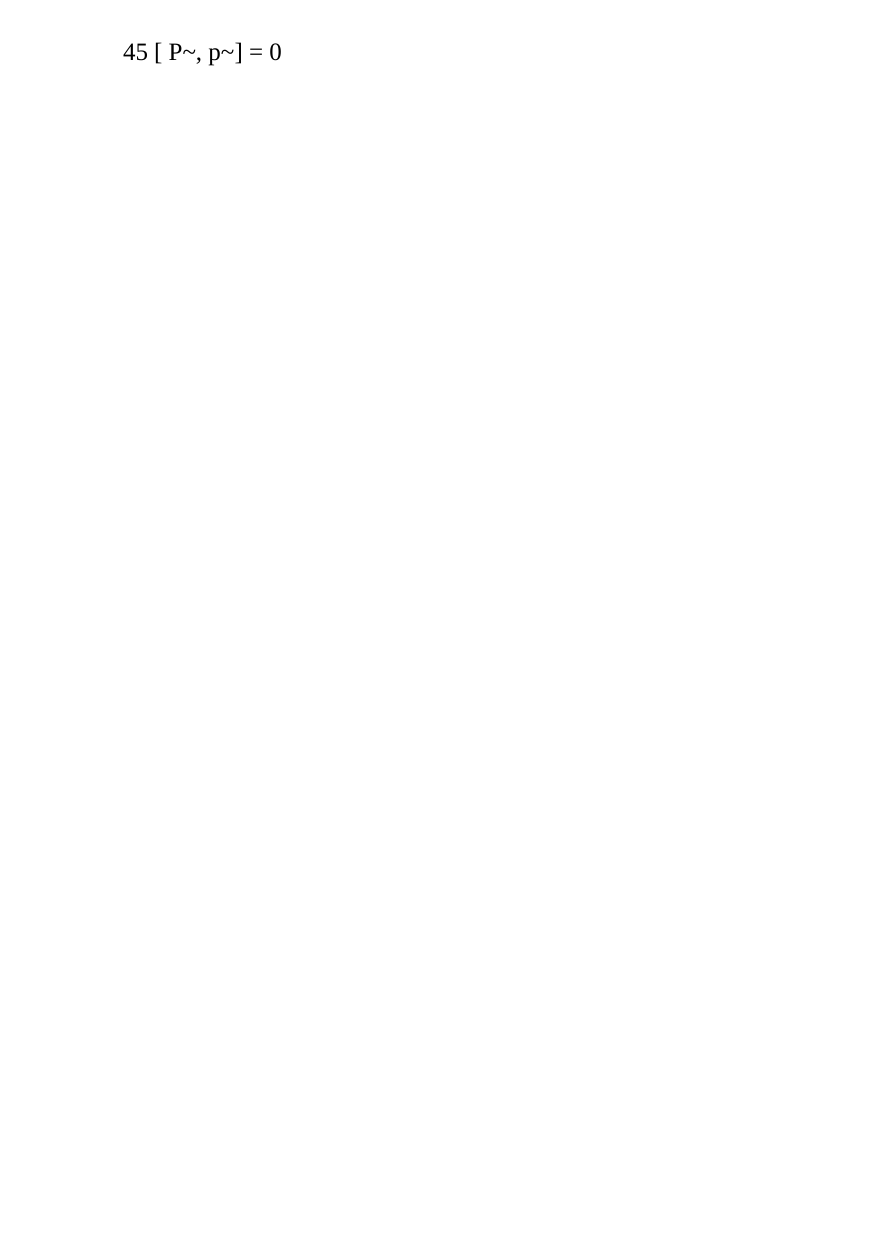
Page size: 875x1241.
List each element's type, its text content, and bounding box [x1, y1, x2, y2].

table_cell [ P~, p~] = 0 [151, 38, 809, 66]
table_cell [106, 66, 151, 95]
table_cell 45 [106, 38, 151, 66]
table_cell [151, 66, 809, 95]
